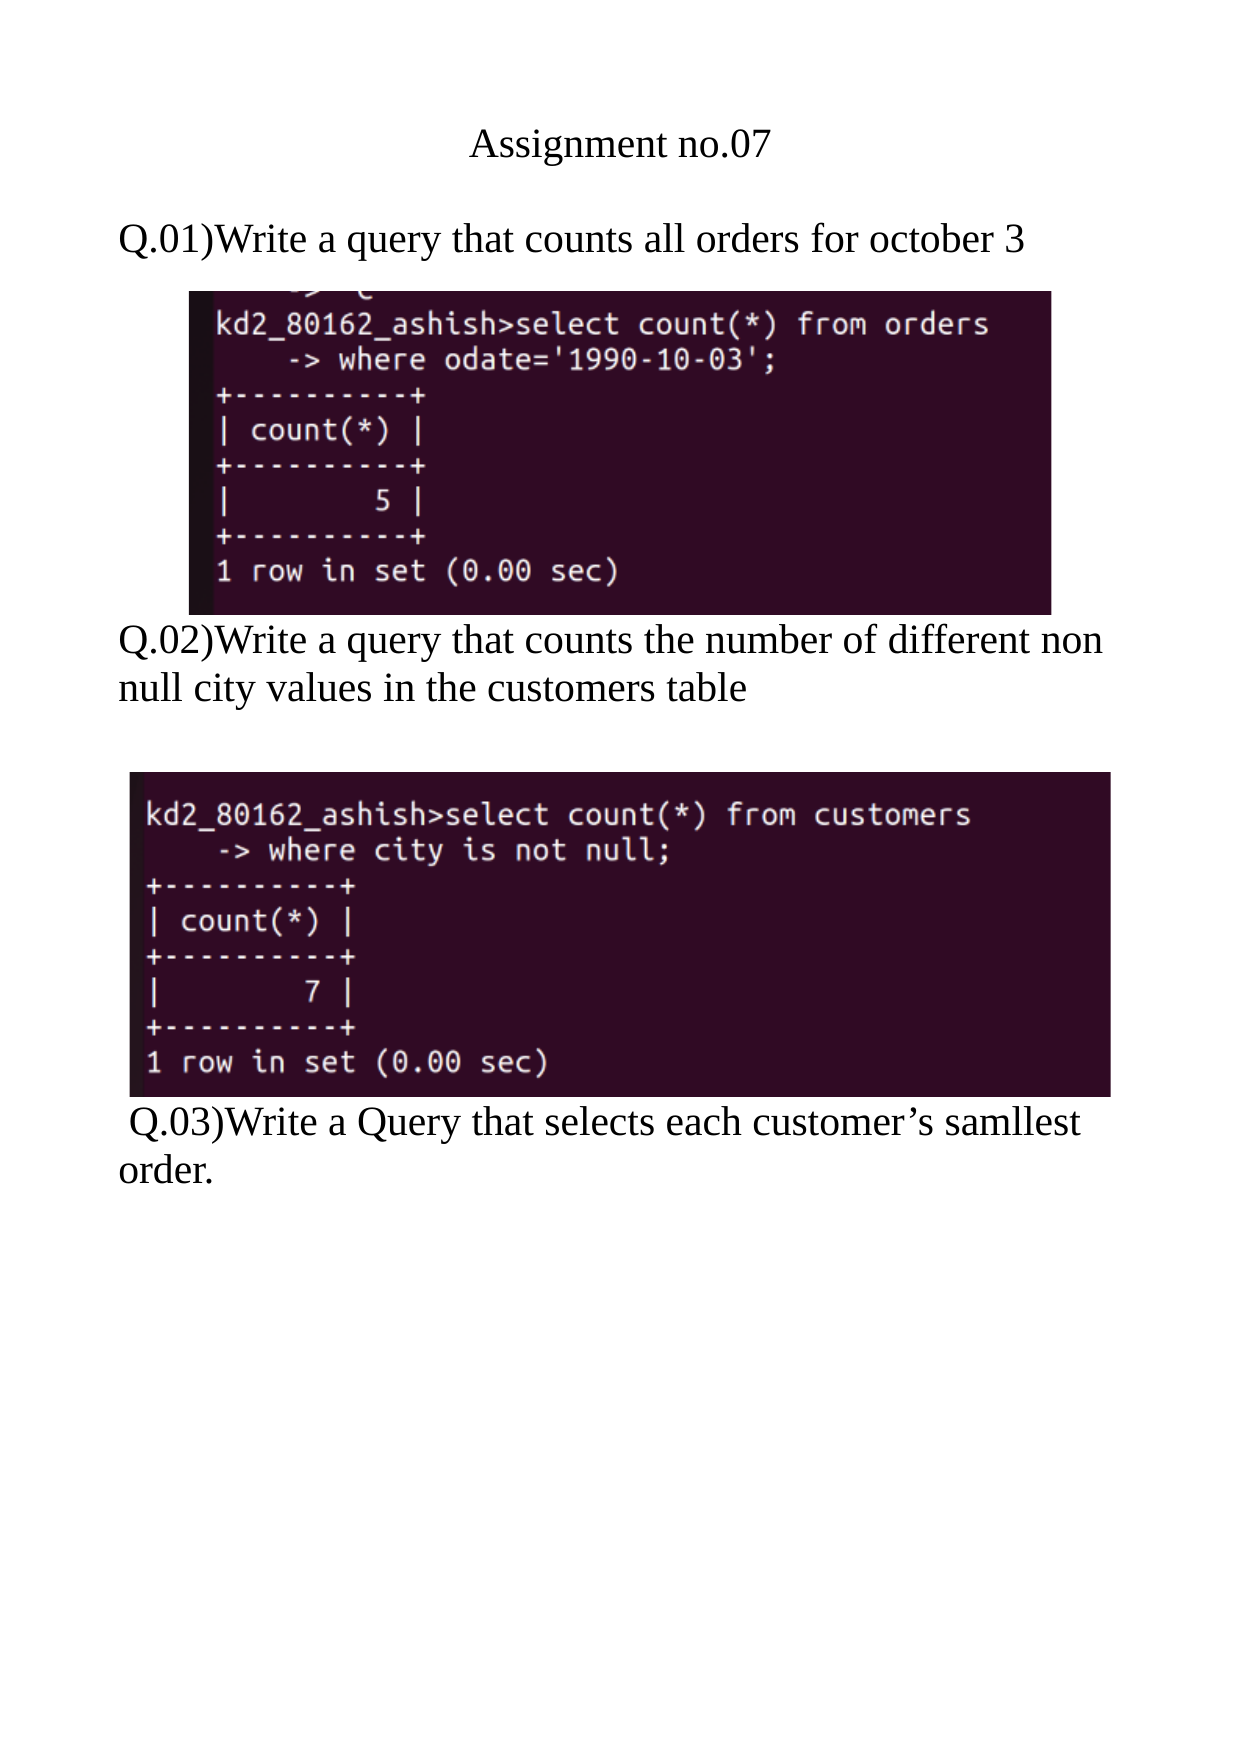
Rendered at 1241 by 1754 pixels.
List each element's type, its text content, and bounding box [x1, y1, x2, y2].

text Assignment no.07 [118, 118, 1122, 166]
text Q.02)Write a query that counts the number of different non null city values in the customers table [118, 262, 1122, 711]
text Q.01)Write a query that counts all orders for october 3 [118, 214, 1122, 262]
text Q.03)Write a Query that selects each customer’s samllest order. [118, 759, 1122, 1192]
picture [188, 291, 1052, 615]
picture [129, 772, 1111, 1097]
